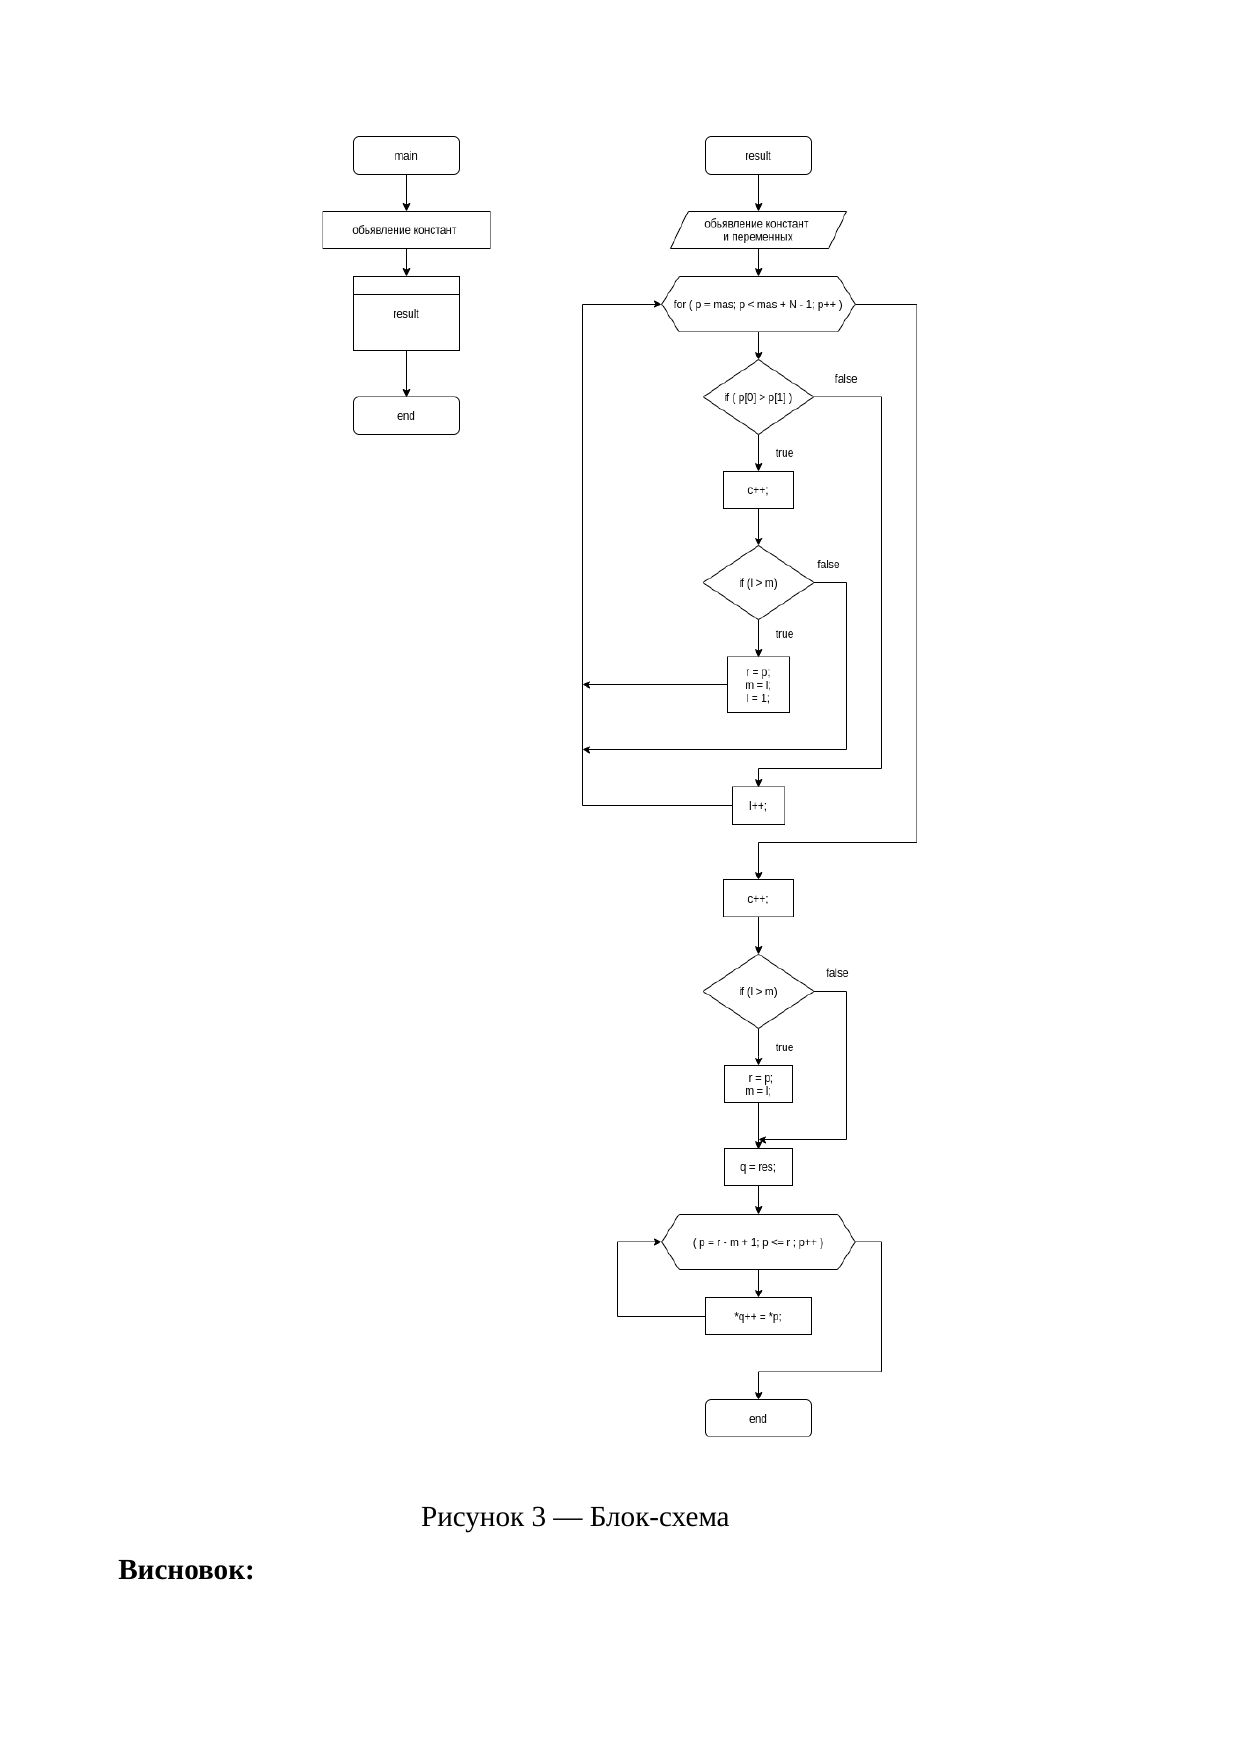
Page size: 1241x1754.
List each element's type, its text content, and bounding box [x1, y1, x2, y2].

text Рисунок 3 — Блок-схема [118, 1499, 1122, 1533]
text Висновок: [118, 1552, 1122, 1586]
picture [322, 136, 924, 1437]
